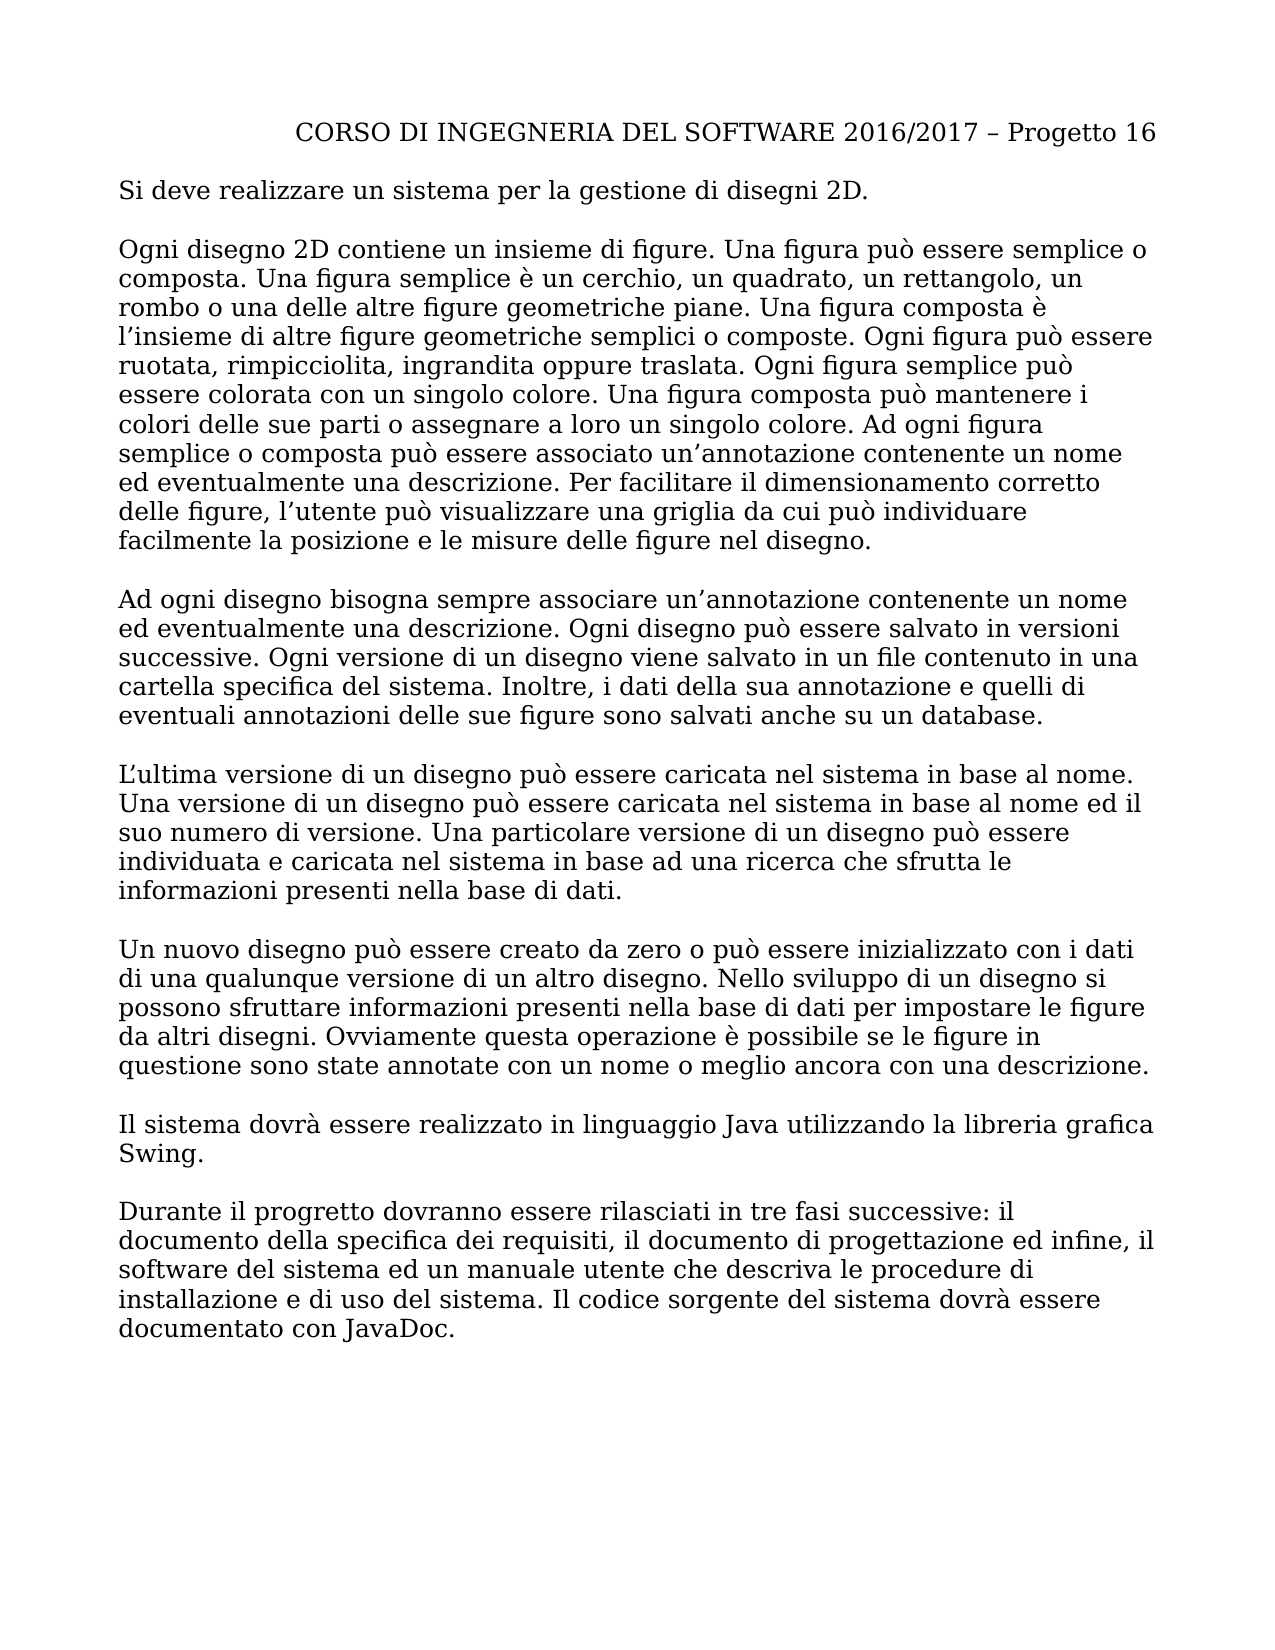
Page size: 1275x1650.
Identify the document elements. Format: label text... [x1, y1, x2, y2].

text Ogni disegno 2D contiene un insieme di figure. Una figura può essere semplice o composta. Una figura semplice è un cerchio, un quadrato, un rettangolo, un rombo o una delle altre figure geometriche piane. Una figura composta è l’insieme di altre figure geometriche semplici o composte. Ogni figura può essere ruotata, rimpicciolita, ingrandita oppure traslata. Ogni figura semplice può essere colorata con un singolo colore. Una figura composta può mantenere i colori delle sue parti o assegnare a loro un singolo colore. Ad ogni figura semplice o composta può essere associato un’annotazione contenente un nome ed eventualmente una descrizione. Per facilitare il dimensionamento corretto delle figure, l’utente può visualizzare una griglia da cui può individuare facilmente la posizione e le misure delle figure nel disegno. [118, 235, 1157, 556]
text Durante il progretto dovranno essere rilasciati in tre fasi successive: il documento della specifica dei requisiti, il documento di progettazione ed infine, il software del sistema ed un manuale utente che descriva le procedure di installazione e di uso del sistema. Il codice sorgente del sistema dovrà essere documentato con JavaDoc. [118, 1197, 1157, 1343]
text Ad ogni disegno bisogna sempre associare un’annotazione contenente un nome ed eventualmente una descrizione. Ogni disegno può essere salvato in versioni successive. Ogni versione di un disegno viene salvato in un file contenuto in una cartella specifica del sistema. Inoltre, i dati della sua annotazione e quelli di eventuali annotazioni delle sue figure sono salvati anche su un database. [118, 585, 1157, 731]
text Si deve realizzare un sistema per la gestione di disegni 2D. [118, 176, 1157, 206]
text Un nuovo disegno può essere creato da zero o può essere inizializzato con i dati di una qualunque versione di un altro disegno. Nello sviluppo di un disegno si possono sfruttare informazioni presenti nella base di dati per impostare le figure da altri disegni. Ovviamente questa operazione è possibile se le figure in questione sono state annotate con un nome o meglio ancora con una descrizione. [118, 935, 1157, 1081]
text L’ultima versione di un disegno può essere caricata nel sistema in base al nome. Una versione di un disegno può essere caricata nel sistema in base al nome ed il suo numero di versione. Una particolare versione di un disegno può essere individuata e caricata nel sistema in base ad una ricerca che sfrutta le informazioni presenti nella base di dati. [118, 760, 1157, 906]
text CORSO DI INGEGNERIA DEL SOFTWARE 2016/2017 – Progetto 16 [118, 118, 1157, 147]
text Il sistema dovrà essere realizzato in linguaggio Java utilizzando la libreria grafica Swing. [118, 1110, 1157, 1168]
